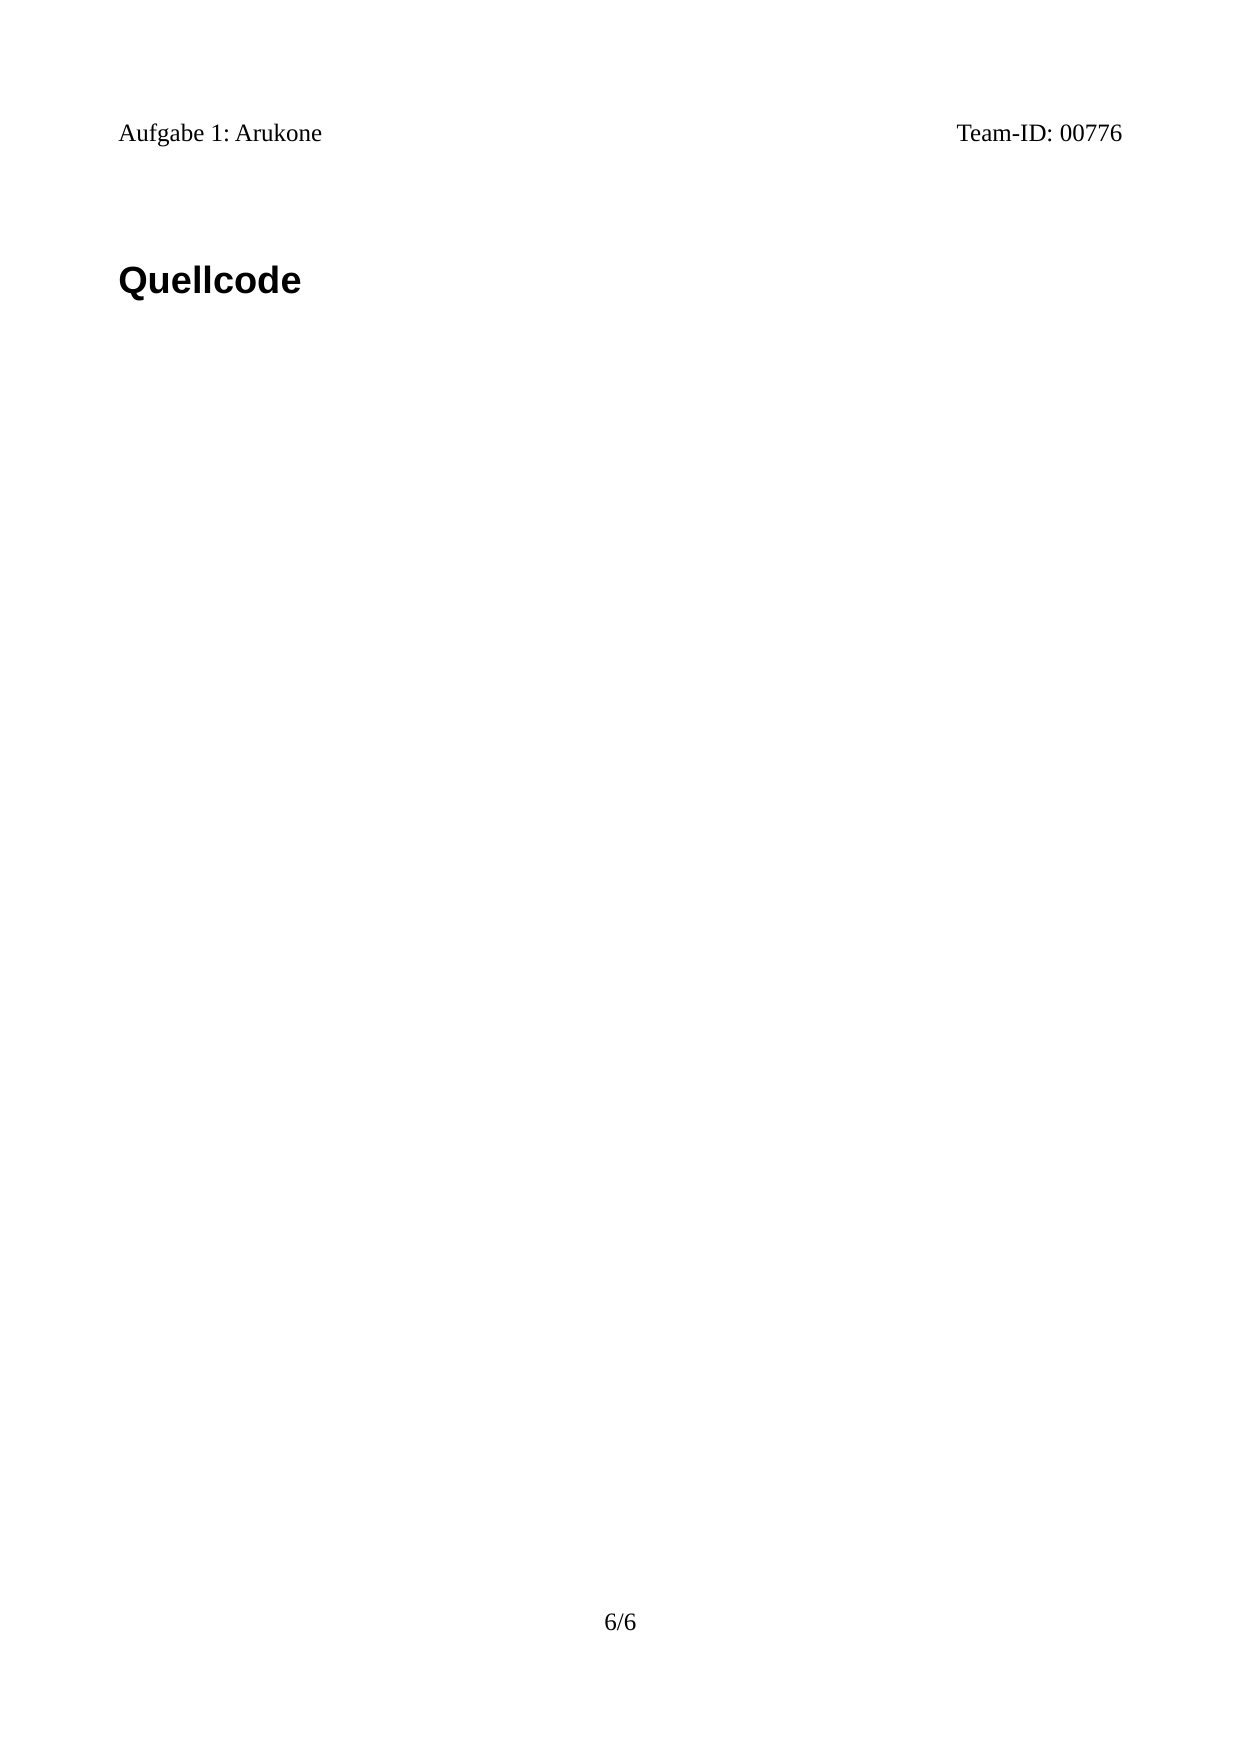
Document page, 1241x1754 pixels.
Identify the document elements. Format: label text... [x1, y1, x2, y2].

subtitle Quellcode [118, 258, 1122, 302]
